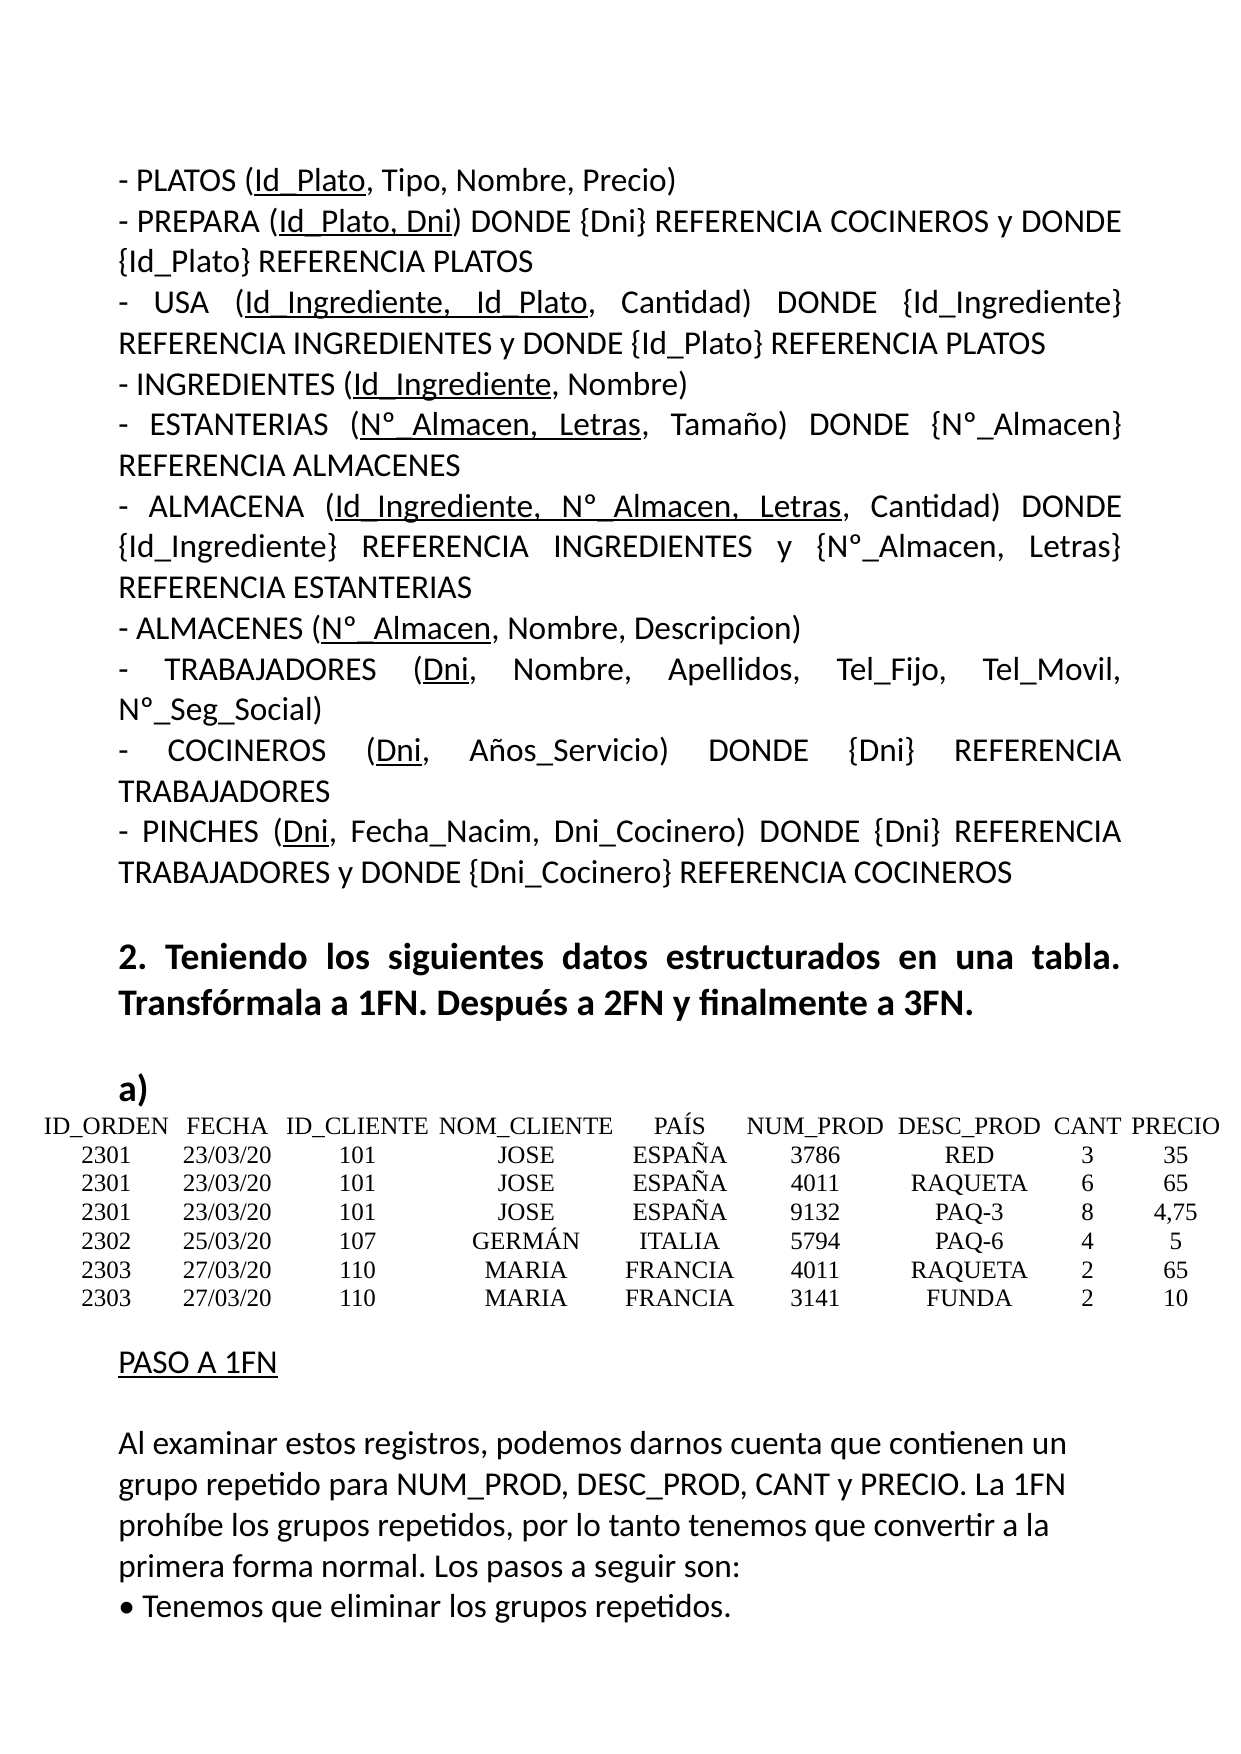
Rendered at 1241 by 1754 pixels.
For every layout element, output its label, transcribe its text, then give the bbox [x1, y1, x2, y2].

table_header FECHA [174, 1111, 280, 1140]
table_cell ESPAÑA [618, 1169, 742, 1197]
text - ESTANTERIAS (Nº_Almacen, Letras, Tamaño) DONDE {Nº_Almacen} REFERENCIA ALMACENES [118, 403, 1122, 485]
text - PINCHES (Dni, Fecha_Nacim, Dni_Cocinero) DONDE {Dni} REFERENCIA TRABAJADORES y DONDE {Dni_Cocinero} REFERENCIA COCINEROS [118, 811, 1122, 892]
table_cell 5 [1125, 1226, 1226, 1255]
table_cell 27/03/20 [174, 1284, 280, 1312]
table_header NOM_CLIENTE [434, 1111, 618, 1140]
text Al examinar estos registros, podemos darnos cuenta que contienen un grupo repetido para NUM_PROD, DESC_PROD, CANT y PRECIO. La 1FN prohíbe los grupos repetidos, por lo tanto tenemos que convertir a la primera forma normal. Los pasos a seguir son: [118, 1422, 1122, 1585]
table_cell 65 [1125, 1255, 1226, 1283]
table_cell 2301 [39, 1169, 174, 1197]
table_cell RAQUETA [889, 1169, 1050, 1197]
table_cell 65 [1125, 1169, 1226, 1197]
table_cell 6 [1050, 1169, 1125, 1197]
table_cell 110 [280, 1284, 434, 1312]
text - PREPARA (Id_Plato, Dni) DONDE {Dni} REFERENCIA COCINEROS y DONDE {Id_Plato} REFERENCIA PLATOS [118, 199, 1122, 281]
table_cell FRANCIA [618, 1255, 742, 1283]
table_cell ITALIA [618, 1226, 742, 1255]
table_cell 2301 [39, 1197, 174, 1226]
table_cell 3141 [742, 1284, 888, 1312]
table_cell 8 [1050, 1197, 1125, 1226]
table_cell 2303 [39, 1284, 174, 1312]
table_cell 2303 [39, 1255, 174, 1283]
table_cell 107 [280, 1226, 434, 1255]
table_cell FRANCIA [618, 1284, 742, 1312]
table_cell 35 [1125, 1140, 1226, 1168]
text - PLATOS (Id_Plato, Tipo, Nombre, Precio) [118, 159, 1122, 199]
table_cell 2 [1050, 1284, 1125, 1312]
table_header ID_ORDEN [39, 1111, 174, 1140]
table_header DESC_PROD [889, 1111, 1050, 1140]
table_cell MARIA [434, 1255, 618, 1283]
table_cell 23/03/20 [174, 1197, 280, 1226]
table_cell GERMÁN [434, 1226, 618, 1255]
table_cell 5794 [742, 1226, 888, 1255]
table_cell 101 [280, 1140, 434, 1168]
table_cell 10 [1125, 1284, 1226, 1312]
text - ALMACENES (Nº_Almacen, Nombre, Descripcion) [118, 607, 1122, 648]
table_cell 3 [1050, 1140, 1125, 1168]
table_cell JOSE [434, 1197, 618, 1226]
table_cell 4,75 [1125, 1197, 1226, 1226]
table_cell PAQ-6 [889, 1226, 1050, 1255]
text a) [118, 1065, 1122, 1111]
table_cell ESPAÑA [618, 1197, 742, 1226]
text 2. Teniendo los siguientes datos estructurados en una tabla. Transfórmala a 1FN. Después a 2FN y finalmente a 3FN. [118, 933, 1122, 1024]
table_cell RED [889, 1140, 1050, 1168]
text - INGREDIENTES (Id_Ingrediente, Nombre) [118, 362, 1122, 403]
table_cell 101 [280, 1169, 434, 1197]
table_cell 2 [1050, 1255, 1125, 1283]
table_header PRECIO [1125, 1111, 1226, 1140]
table_cell MARIA [434, 1284, 618, 1312]
table_cell 2302 [39, 1226, 174, 1255]
text PASO A 1FN [118, 1341, 1122, 1382]
table_cell 23/03/20 [174, 1169, 280, 1197]
table_cell 110 [280, 1255, 434, 1283]
table_cell 2301 [39, 1140, 174, 1168]
table_cell 4011 [742, 1169, 888, 1197]
table_header NUM_PROD [742, 1111, 888, 1140]
table_cell JOSE [434, 1169, 618, 1197]
table_cell 4011 [742, 1255, 888, 1283]
table_cell FUNDA [889, 1284, 1050, 1312]
text - COCINEROS (Dni, Años_Servicio) DONDE {Dni} REFERENCIA TRABAJADORES [118, 729, 1122, 811]
table_cell RAQUETA [889, 1255, 1050, 1283]
table_header ID_CLIENTE [280, 1111, 434, 1140]
table_header PAÍS [618, 1111, 742, 1140]
table_cell 25/03/20 [174, 1226, 280, 1255]
table_cell 27/03/20 [174, 1255, 280, 1283]
table_cell PAQ-3 [889, 1197, 1050, 1226]
text - USA (Id_Ingrediente, Id_Plato, Cantidad) DONDE {Id_Ingrediente} REFERENCIA INGREDIENTES y DONDE {Id_Plato} REFERENCIA PLATOS [118, 281, 1122, 362]
table_cell 101 [280, 1197, 434, 1226]
table_cell 3786 [742, 1140, 888, 1168]
table_cell 23/03/20 [174, 1140, 280, 1168]
table_header CANT [1050, 1111, 1125, 1140]
text • Tenemos que eliminar los grupos repetidos. [118, 1585, 1122, 1626]
table_cell ESPAÑA [618, 1140, 742, 1168]
table_cell 4 [1050, 1226, 1125, 1255]
text - ALMACENA (Id_Ingrediente, Nº_Almacen, Letras, Cantidad) DONDE {Id_Ingrediente} REFERENCIA INGREDIENTES y {Nº_Almacen, Letras} REFERENCIA ESTANTERIAS [118, 485, 1122, 607]
table_cell JOSE [434, 1140, 618, 1168]
text - TRABAJADORES (Dni, Nombre, Apellidos, Tel_Fijo, Tel_Movil, Nº_Seg_Social) [118, 648, 1122, 729]
table_cell 9132 [742, 1197, 888, 1226]
